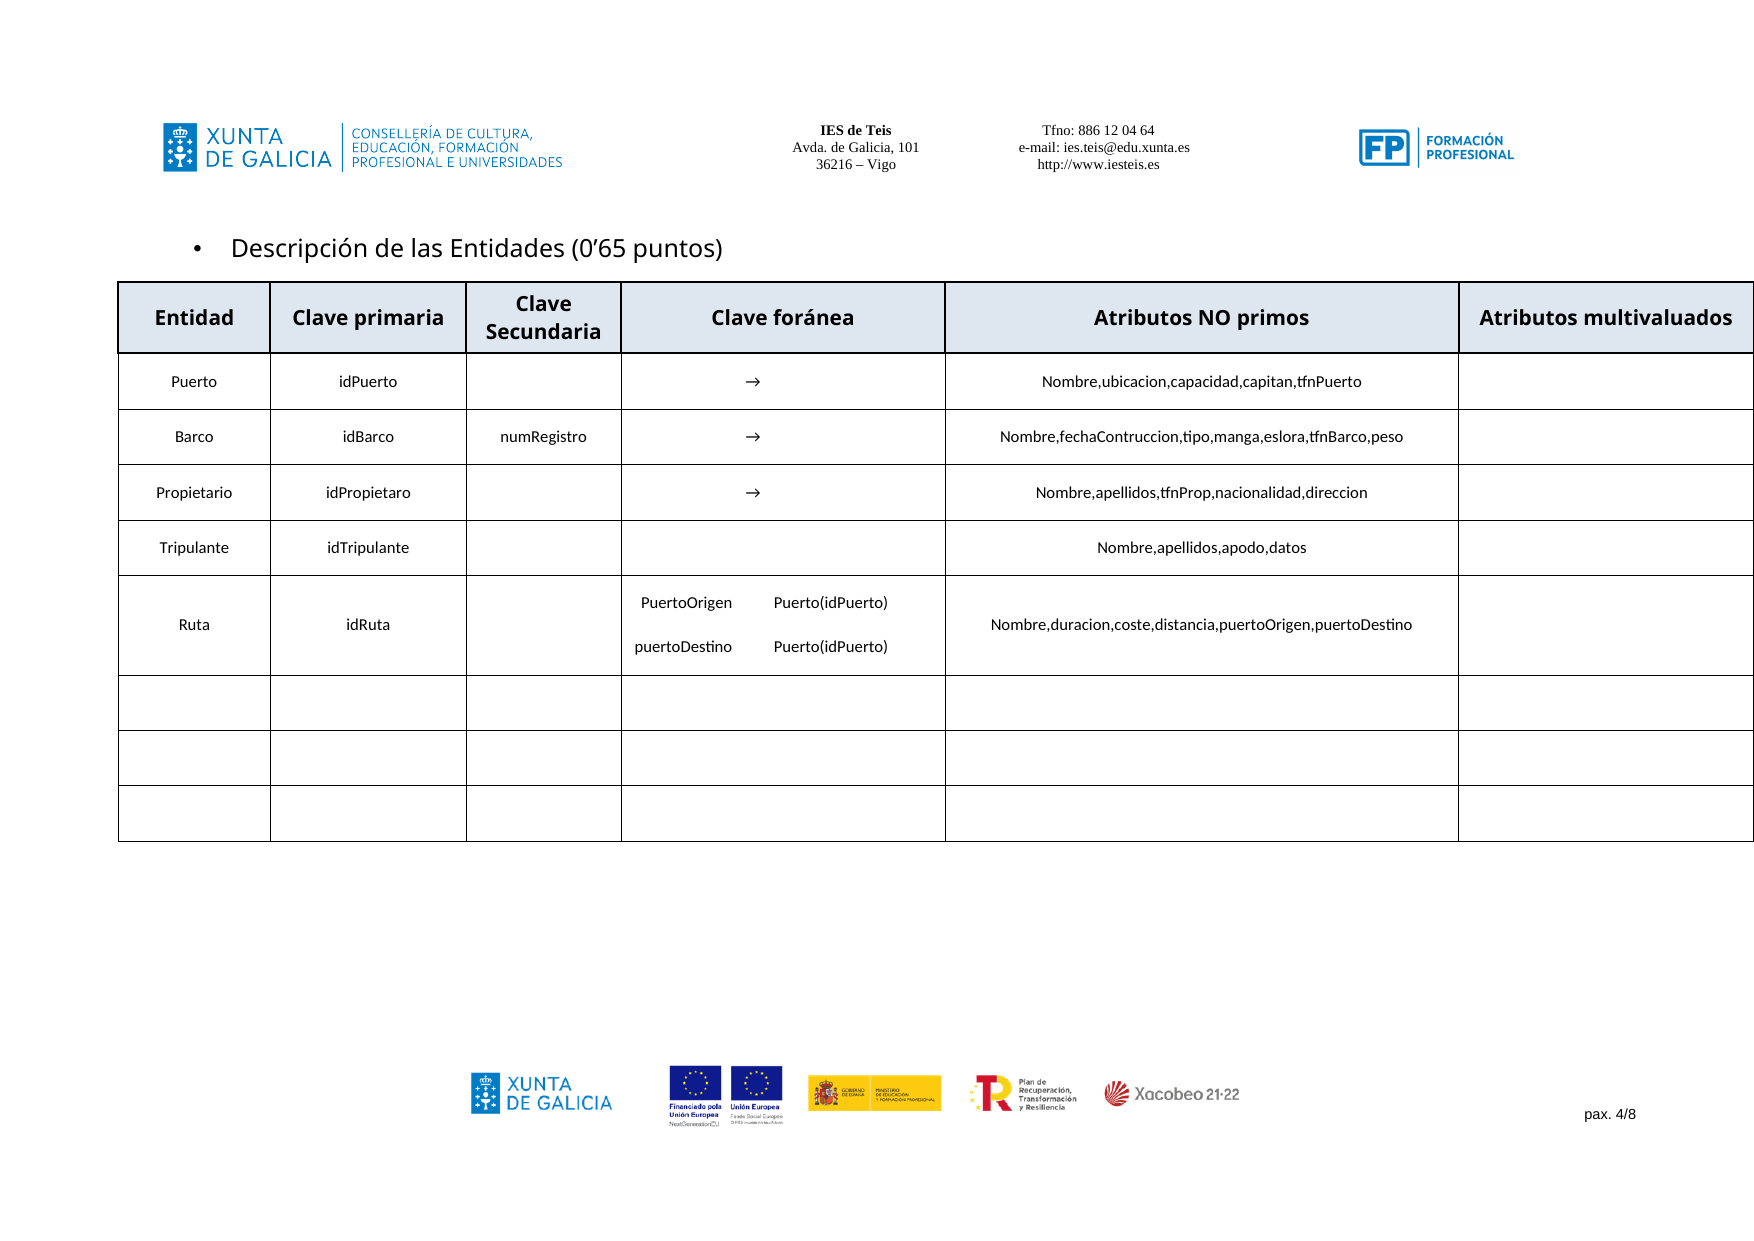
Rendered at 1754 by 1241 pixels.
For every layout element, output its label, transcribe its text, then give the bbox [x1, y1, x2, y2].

table_cell [1459, 576, 1753, 674]
picture [163, 123, 562, 172]
table_cell Nombre,ubicacion,capacidad,capitan,tfnPuerto [946, 354, 1458, 409]
table_cell [946, 731, 1458, 785]
table_cell [1459, 354, 1753, 409]
table_cell [622, 731, 738, 785]
picture [1355, 124, 1520, 171]
table_cell [622, 354, 738, 409]
table_cell [467, 786, 621, 841]
table_cell [467, 354, 621, 409]
table_cell idBarco [271, 410, 466, 464]
table_cell [622, 676, 738, 730]
table_cell Nombre,duracion,coste,distancia,puertoOrigen,puertoDestino [946, 576, 1458, 674]
table_cell [946, 786, 1458, 841]
table_cell [738, 676, 768, 730]
table_cell [622, 465, 738, 520]
table_header Atributos NO primos [946, 283, 1458, 352]
table_cell idRuta [271, 576, 466, 674]
table_cell [768, 354, 945, 409]
table_header Clave foránea [622, 283, 944, 352]
table_cell [738, 521, 768, 575]
table_cell Puerto [119, 354, 270, 409]
table_cell Tripulante [119, 521, 270, 575]
table_cell [271, 786, 466, 841]
picture [471, 1057, 1239, 1131]
table_cell [119, 676, 270, 730]
table_cell [467, 576, 621, 674]
table_cell [1459, 731, 1753, 785]
table_cell Nombre,fechaContruccion,tipo,manga,eslora,tfnBarco,peso [946, 410, 1458, 464]
table_cell [768, 410, 945, 464]
table_cell → [738, 465, 768, 520]
table_header Clave primaria [271, 283, 465, 352]
table_cell [1459, 676, 1753, 730]
table_cell [768, 786, 945, 841]
table_cell [271, 676, 466, 730]
table_cell [119, 786, 270, 841]
table_cell [1459, 786, 1753, 841]
table_cell [271, 731, 466, 785]
table_cell [738, 731, 768, 785]
table_cell Nombre,apellidos,tfnProp,nacionalidad,direccion [946, 465, 1458, 520]
list Descripción de las Entidades (0’65 puntos) [193, 230, 1636, 264]
table_cell [738, 576, 768, 674]
table_cell [768, 676, 945, 730]
table_cell [768, 465, 945, 520]
table_cell [768, 731, 945, 785]
table_cell [1459, 410, 1753, 464]
table_cell [622, 786, 738, 841]
table_cell → [738, 410, 768, 464]
table_cell → [738, 354, 768, 409]
table_cell [1459, 521, 1753, 575]
table_cell [119, 731, 270, 785]
table_cell Barco [119, 410, 270, 464]
table_cell Puerto(idPuerto) Puerto(idPuerto) [768, 576, 945, 674]
table_cell [622, 521, 738, 575]
table_cell [622, 410, 738, 464]
table_cell [467, 676, 621, 730]
table_cell numRegistro [467, 410, 621, 464]
table_cell [467, 521, 621, 575]
table_cell Ruta [119, 576, 270, 674]
table_header Atributos multivaluados [1460, 283, 1753, 352]
table_cell [467, 731, 621, 785]
table_cell Propietario [119, 465, 270, 520]
table_cell idPuerto [271, 354, 466, 409]
table_cell Nombre,apellidos,apodo,datos [946, 521, 1458, 575]
table_cell [1459, 465, 1753, 520]
table_cell idTripulante [271, 521, 466, 575]
table_cell [946, 676, 1458, 730]
table_cell idPropietaro [271, 465, 466, 520]
table_cell [467, 465, 621, 520]
table_header Clave Secundaria [467, 283, 620, 352]
table_cell [768, 521, 945, 575]
table_cell [738, 786, 768, 841]
table_header Entidad [119, 283, 269, 352]
table_cell PuertoOrigen puertoDestino [622, 576, 738, 674]
